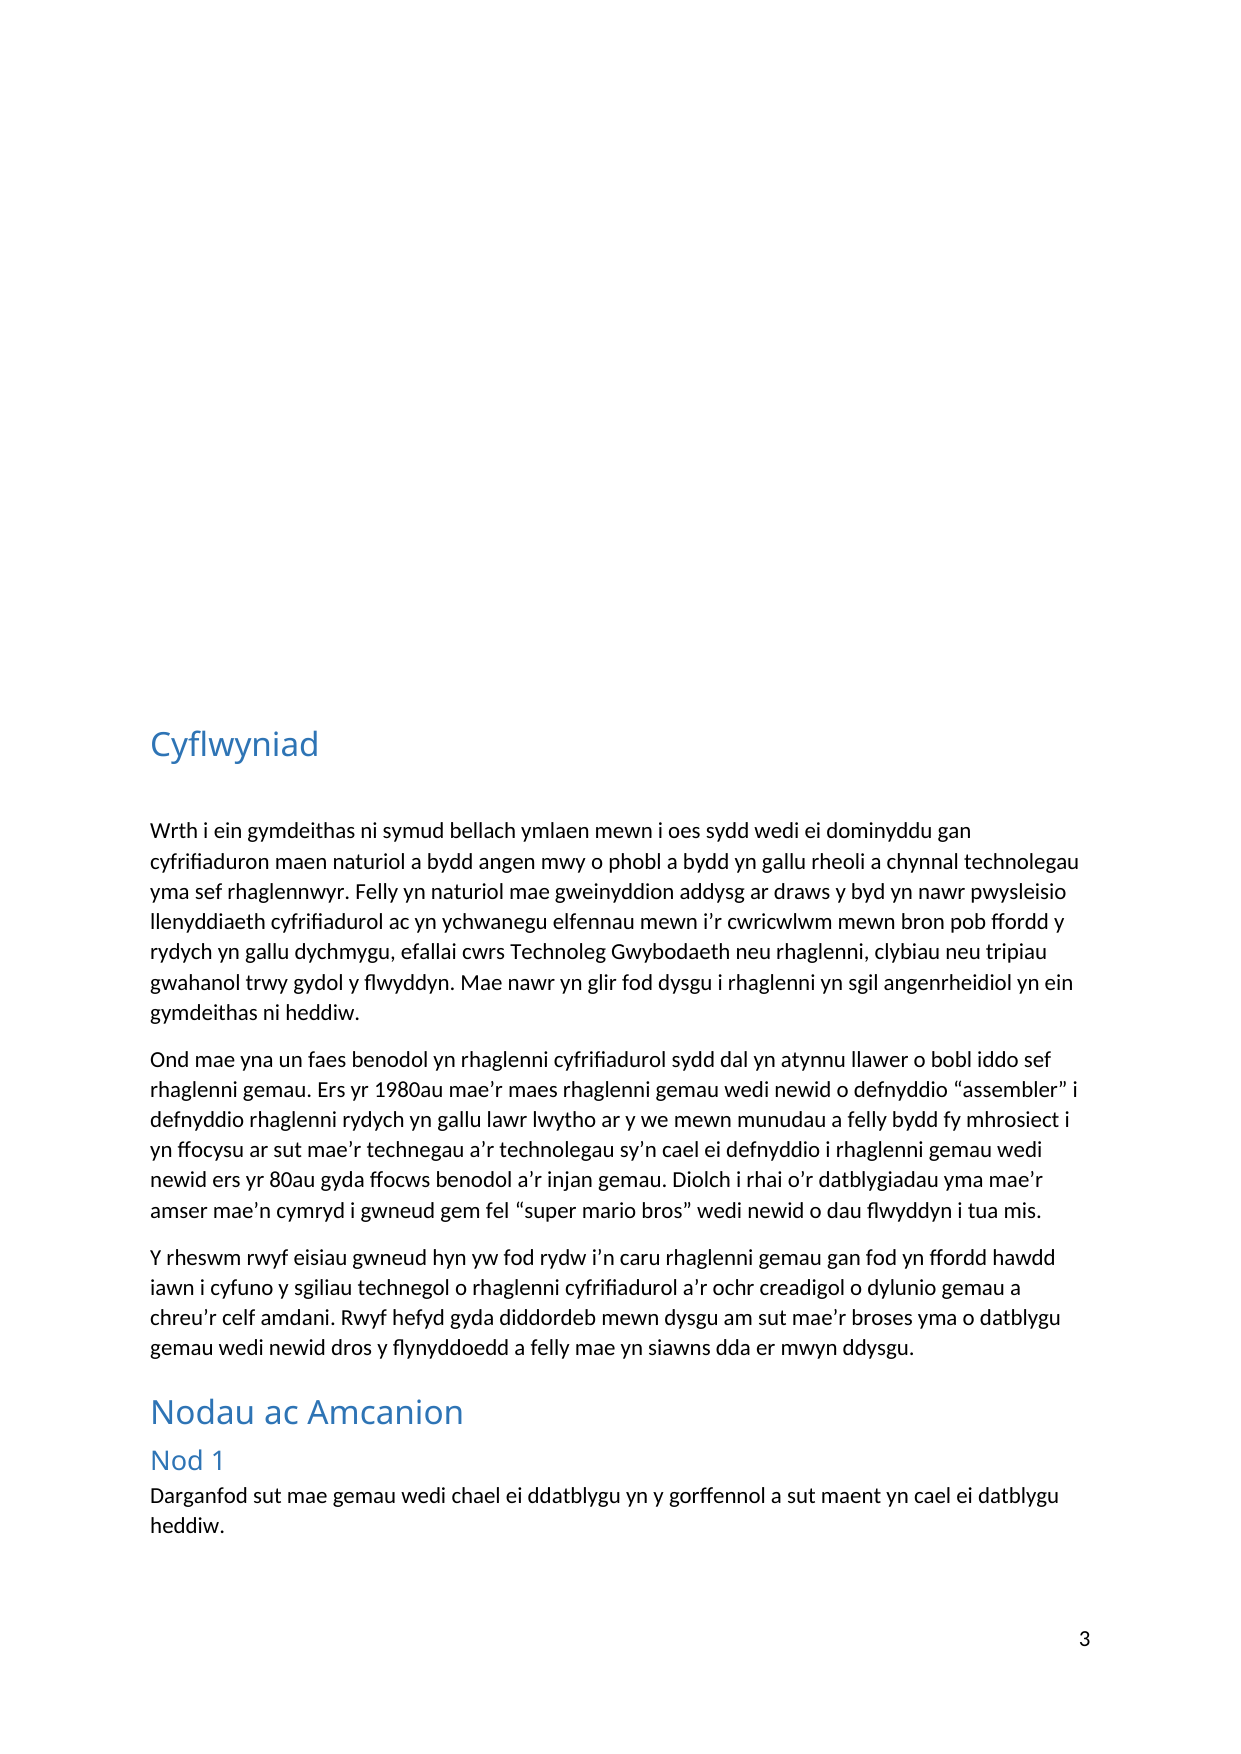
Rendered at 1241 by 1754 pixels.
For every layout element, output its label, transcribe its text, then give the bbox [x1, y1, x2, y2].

subtitle Nodau ac Amcanion [150, 1388, 1090, 1434]
text Y rheswm rwyf eisiau gwneud hyn yw fod rydw i’n caru rhaglenni gemau gan fod yn ffordd hawdd iawn i cyfuno y sgiliau technegol o rhaglenni cyfrifiadurol a’r ochr creadigol o dylunio gemau a chreu’r celf amdani. Rwyf hefyd gyda diddordeb mewn dysgu am sut mae’r broses yma o datblygu gemau wedi newid dros y flynyddoedd a felly mae yn siawns dda er mwyn ddysgu. [150, 1243, 1090, 1361]
subtitle Cyflwyniad [150, 721, 1090, 766]
text Ond mae yna un faes benodol yn rhaglenni cyfrifiadurol sydd dal yn atynnu llawer o bobl iddo sef rhaglenni gemau. Ers yr 1980au mae’r maes rhaglenni gemau wedi newid o defnyddio “assembler” i defnyddio rhaglenni rydych yn gallu lawr lwytho ar y we mewn munudau a felly bydd fy mhrosiect i yn ffocysu ar sut mae’r technegau a’r technolegau sy’n cael ei defnyddio i rhaglenni gemau wedi newid ers yr 80au gyda ffocws benodol a’r injan gemau. Diolch i rhai o’r datblygiadau yma mae’r amser mae’n cymryd i gwneud gem fel “super mario bros” wedi newid o dau flwyddyn i tua mis. [150, 1045, 1090, 1224]
text Wrth i ein gymdeithas ni symud bellach ymlaen mewn i oes sydd wedi ei dominyddu gan cyfrifiaduron maen naturiol a bydd angen mwy o phobl a bydd yn gallu rheoli a chynnal technolegau yma sef rhaglennwyr. Felly yn naturiol mae gweinyddion addysg ar draws y byd yn nawr pwysleisio llenyddiaeth cyfrifiadurol ac yn ychwanegu elfennau mewn i’r cwricwlwm mewn bron pob ffordd y rydych yn gallu dychmygu, efallai cwrs Technoleg Gwybodaeth neu rhaglenni, clybiau neu tripiau gwahanol trwy gydol y flwyddyn. Mae nawr yn glir fod dysgu i rhaglenni yn sgil angenrheidiol yn ein gymdeithas ni heddiw. [150, 817, 1090, 1026]
text Darganfod sut mae gemau wedi chael ei ddatblygu yn y gorffennol a sut maent yn cael ei datblygu heddiw. [150, 1481, 1090, 1540]
subtitle Nod 1 [150, 1442, 1090, 1478]
